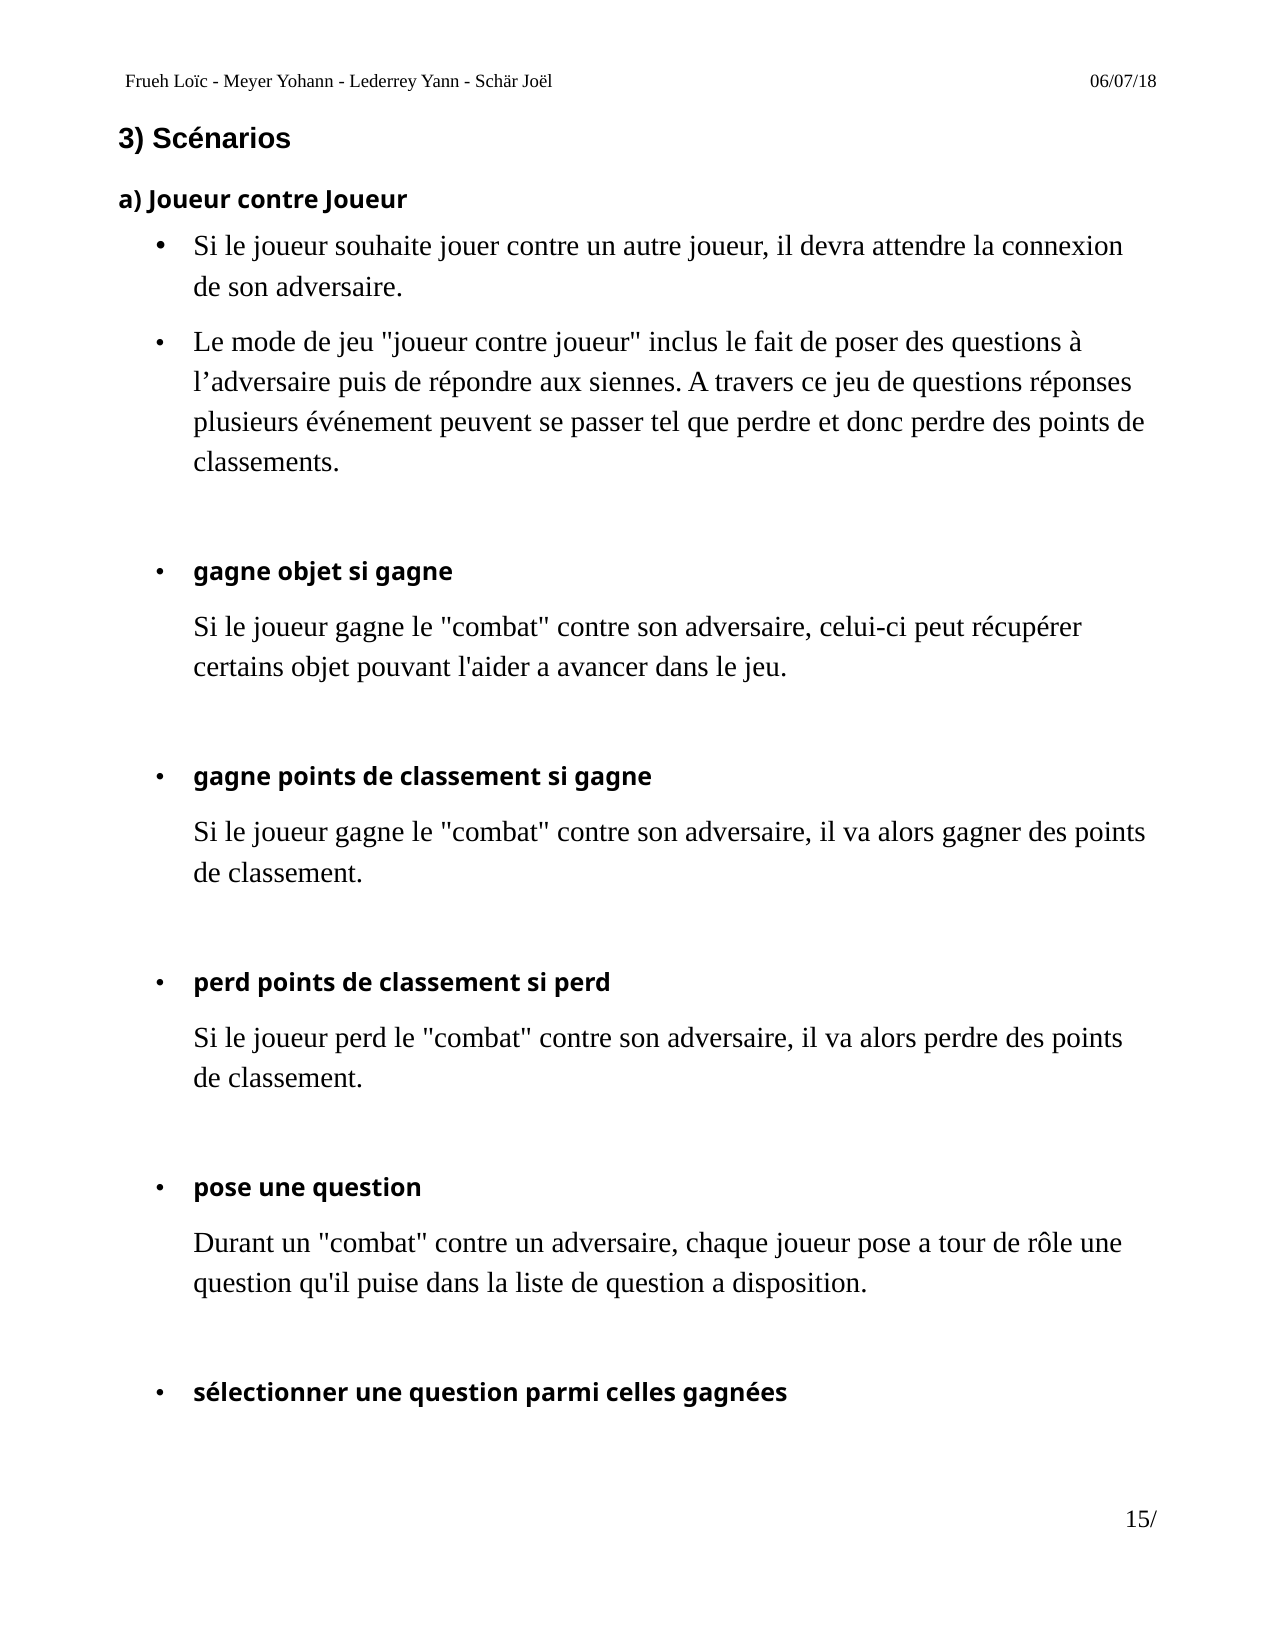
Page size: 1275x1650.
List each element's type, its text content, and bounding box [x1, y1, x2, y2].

list Si le joueur gagne le "combat" contre son adversaire, celui-ci peut récupérer certains objet pouvant l'aider a avancer dans le jeu. [156, 609, 1157, 683]
list Durant un "combat" contre un adversaire, chaque joueur pose a tour de rôle une question qu'il puise dans la liste de question a disposition. [156, 1225, 1157, 1299]
list gagne points de classement si gagne [156, 759, 1157, 793]
list Si le joueur perd le "combat" contre son adversaire, il va alors perdre des points de classement. [156, 1020, 1157, 1093]
list sélectionner une question parmi celles gagnées [156, 1375, 1157, 1409]
list gagne objet si gagne [156, 554, 1157, 588]
list perd points de classement si perd [156, 964, 1157, 998]
list Si le joueur gagne le "combat" contre son adversaire, il va alors gagner des points de classement. [156, 814, 1157, 888]
list Si le joueur souhaite jouer contre un autre joueur, il devra attendre la connexion de son adversaire. [156, 228, 1157, 302]
list pose une question [156, 1169, 1157, 1203]
list Le mode de jeu "joueur contre joueur" inclus le fait de poser des questions à l’adversaire puis de répondre aux siennes. A travers ce jeu de questions réponses plusieurs événement peuvent se passer tel que perdre et donc perdre des points de classements. [156, 324, 1157, 478]
subtitle a) Joueur contre Joueur [118, 182, 1157, 216]
subtitle 3) Scénarios [118, 121, 1157, 155]
